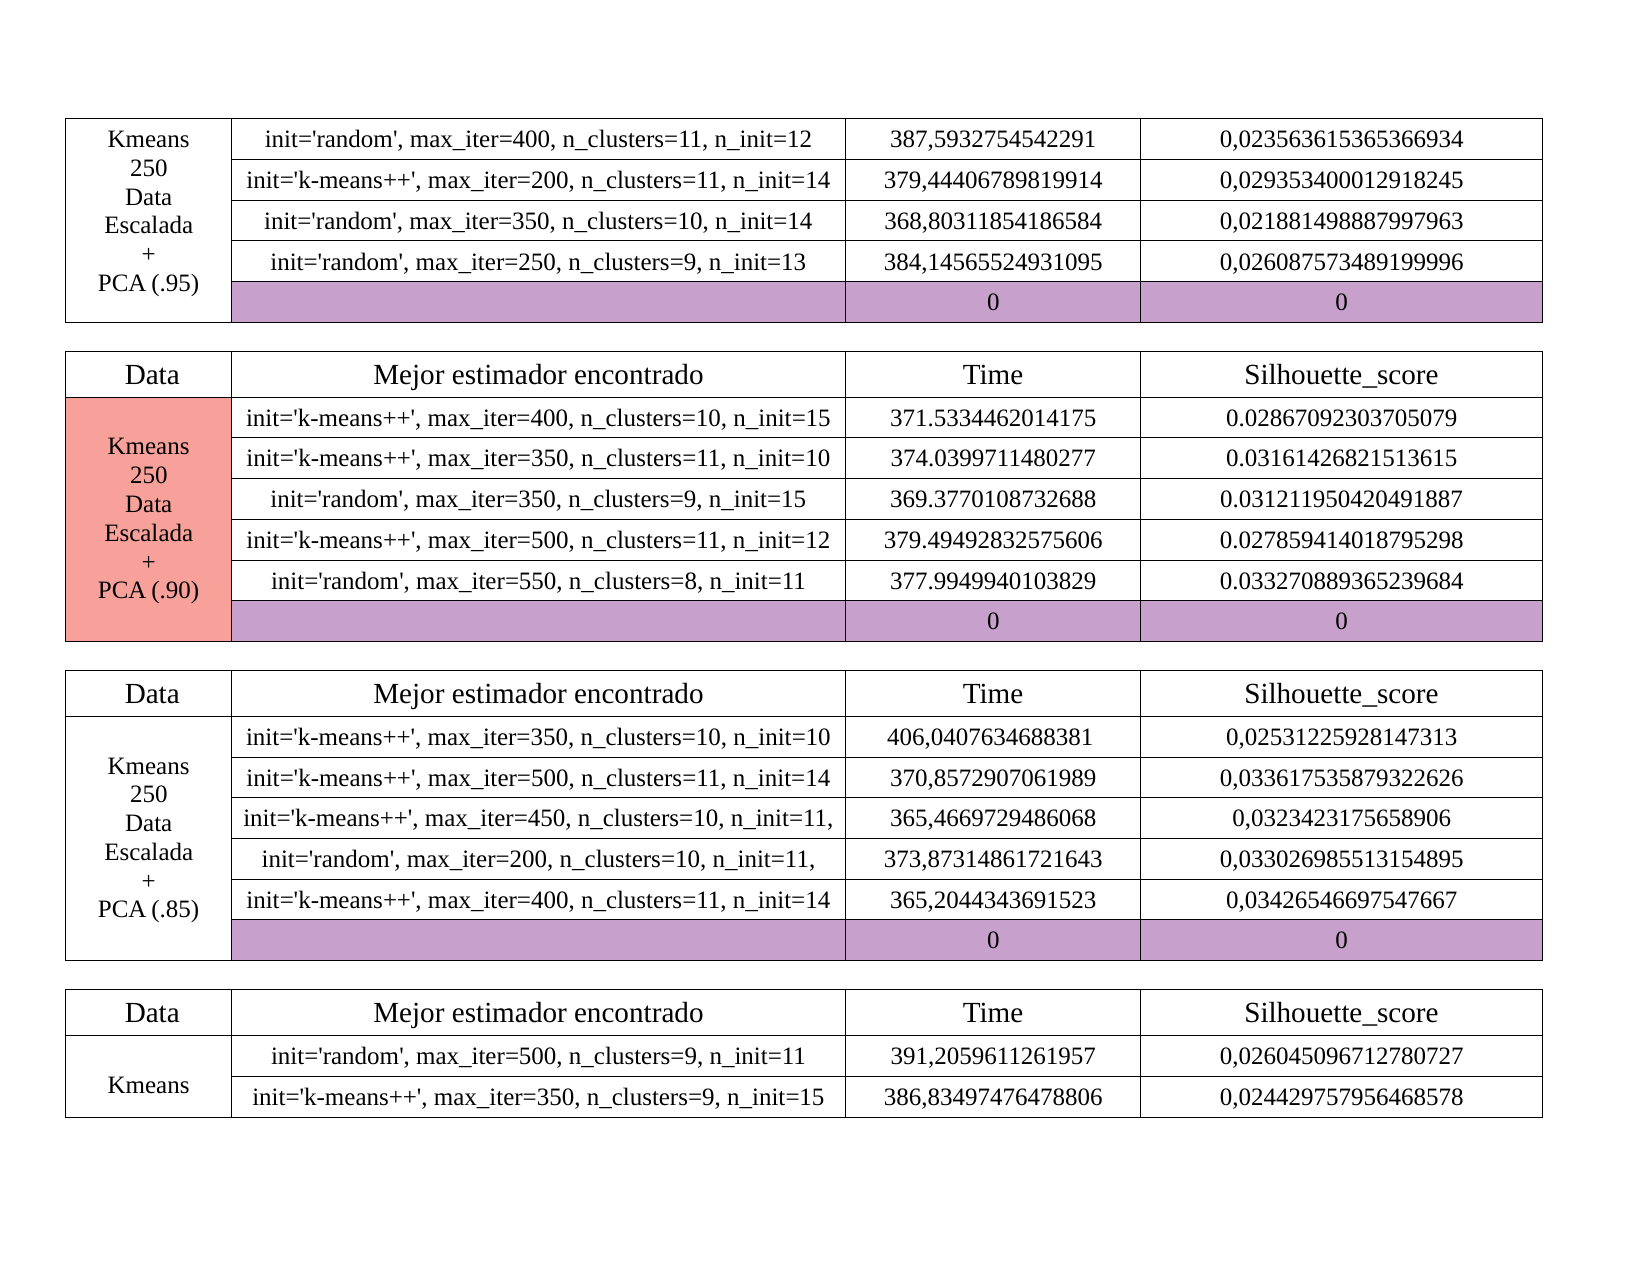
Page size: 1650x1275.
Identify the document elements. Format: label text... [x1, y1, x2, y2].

table_cell 0.02867092303705079 [1141, 398, 1542, 437]
table_cell 379,44406789819914 [846, 160, 1140, 199]
table_cell init='random', max_iter=400, n_clusters=11, n_init=12 [232, 119, 845, 159]
table_cell 365,2044343691523 [846, 880, 1140, 919]
table_cell 0,03426546697547667 [1141, 880, 1542, 919]
table_cell 387,5932754542291 [846, 119, 1140, 159]
table_cell init='k-means++', max_iter=500, n_clusters=11, n_init=14 [232, 758, 845, 797]
table_cell 0,023563615365366934 [1141, 119, 1542, 159]
table_cell 0 [846, 920, 1140, 960]
table_header Time [846, 352, 1140, 397]
table_cell 384,14565524931095 [846, 241, 1140, 281]
table_cell 0,021881498887997963 [1141, 201, 1542, 240]
table_cell Kmeans 250 Data Escalada + PCA (.90) [66, 398, 231, 641]
table_cell 0.031211950420491887 [1141, 479, 1542, 519]
table_cell 379.49492832575606 [846, 520, 1140, 559]
table_header Mejor estimador encontrado [232, 990, 845, 1035]
table_cell 368,80311854186584 [846, 201, 1140, 240]
table_header Mejor estimador encontrado [232, 671, 845, 716]
table_cell 0,02531225928147313 [1141, 717, 1542, 756]
table_cell [232, 282, 845, 322]
table_cell 371.5334462014175 [846, 398, 1140, 437]
table_cell init='k-means++', max_iter=450, n_clusters=10, n_init=11, [232, 798, 845, 838]
table_cell 0,033617535879322626 [1141, 758, 1542, 797]
table_cell 369.3770108732688 [846, 479, 1140, 519]
table_cell init='k-means++', max_iter=350, n_clusters=9, n_init=15 [232, 1077, 845, 1116]
table_cell Kmeans [66, 1036, 231, 1116]
table_header Silhouette_score [1141, 352, 1542, 397]
table_cell 0 [1141, 601, 1542, 641]
table_header Silhouette_score [1141, 990, 1542, 1035]
table_cell init='random', max_iter=500, n_clusters=9, n_init=11 [232, 1036, 845, 1076]
table_cell 0,024429757956468578 [1141, 1077, 1542, 1116]
table_cell 0,026045096712780727 [1141, 1036, 1542, 1076]
table_header Data [66, 352, 231, 397]
table_cell init='k-means++', max_iter=400, n_clusters=10, n_init=15 [232, 398, 845, 437]
table_header Time [846, 671, 1140, 716]
table_cell init='random', max_iter=200, n_clusters=10, n_init=11, [232, 839, 845, 879]
table_cell [232, 601, 845, 641]
table_cell 386,83497476478806 [846, 1077, 1140, 1116]
table_cell 0 [1141, 920, 1542, 960]
table_cell 0,0323423175658906 [1141, 798, 1542, 838]
table_cell init='k-means++', max_iter=500, n_clusters=11, n_init=12 [232, 520, 845, 559]
table_header Data [66, 990, 231, 1035]
table_cell 0,026087573489199996 [1141, 241, 1542, 281]
table_cell 0.033270889365239684 [1141, 561, 1542, 600]
table_header Mejor estimador encontrado [232, 352, 845, 397]
table_cell 0 [846, 282, 1140, 322]
table_cell 373,87314861721643 [846, 839, 1140, 879]
table_header Time [846, 990, 1140, 1035]
table_cell init='k-means++', max_iter=400, n_clusters=11, n_init=14 [232, 880, 845, 919]
table_cell init='random', max_iter=350, n_clusters=9, n_init=15 [232, 479, 845, 519]
table_cell 0.03161426821513615 [1141, 438, 1542, 478]
table_cell 0,029353400012918245 [1141, 160, 1542, 199]
table_cell 0.027859414018795298 [1141, 520, 1542, 559]
table_cell init='random', max_iter=550, n_clusters=8, n_init=11 [232, 561, 845, 600]
table_header Data [66, 671, 231, 716]
table_header Silhouette_score [1141, 671, 1542, 716]
table_cell 0,033026985513154895 [1141, 839, 1542, 879]
table_cell init='k-means++', max_iter=350, n_clusters=11, n_init=10 [232, 438, 845, 478]
table_cell 377.9949940103829 [846, 561, 1140, 600]
table_cell [232, 920, 845, 960]
table_cell Kmeans 250 Data Escalada + PCA (.95) [66, 119, 231, 322]
table_cell init='random', max_iter=350, n_clusters=10, n_init=14 [232, 201, 845, 240]
table_cell 0 [1141, 282, 1542, 322]
table_cell 0 [846, 601, 1140, 641]
table_cell 365,4669729486068 [846, 798, 1140, 838]
table_cell 406,0407634688381 [846, 717, 1140, 756]
table_cell init='k-means++', max_iter=350, n_clusters=10, n_init=10 [232, 717, 845, 756]
table_cell init='random', max_iter=250, n_clusters=9, n_init=13 [232, 241, 845, 281]
table_cell 370,8572907061989 [846, 758, 1140, 797]
table_cell 391,2059611261957 [846, 1036, 1140, 1076]
table_cell Kmeans 250 Data Escalada + PCA (.85) [66, 717, 231, 960]
table_cell 374.0399711480277 [846, 438, 1140, 478]
table_cell init='k-means++', max_iter=200, n_clusters=11, n_init=14 [232, 160, 845, 199]
